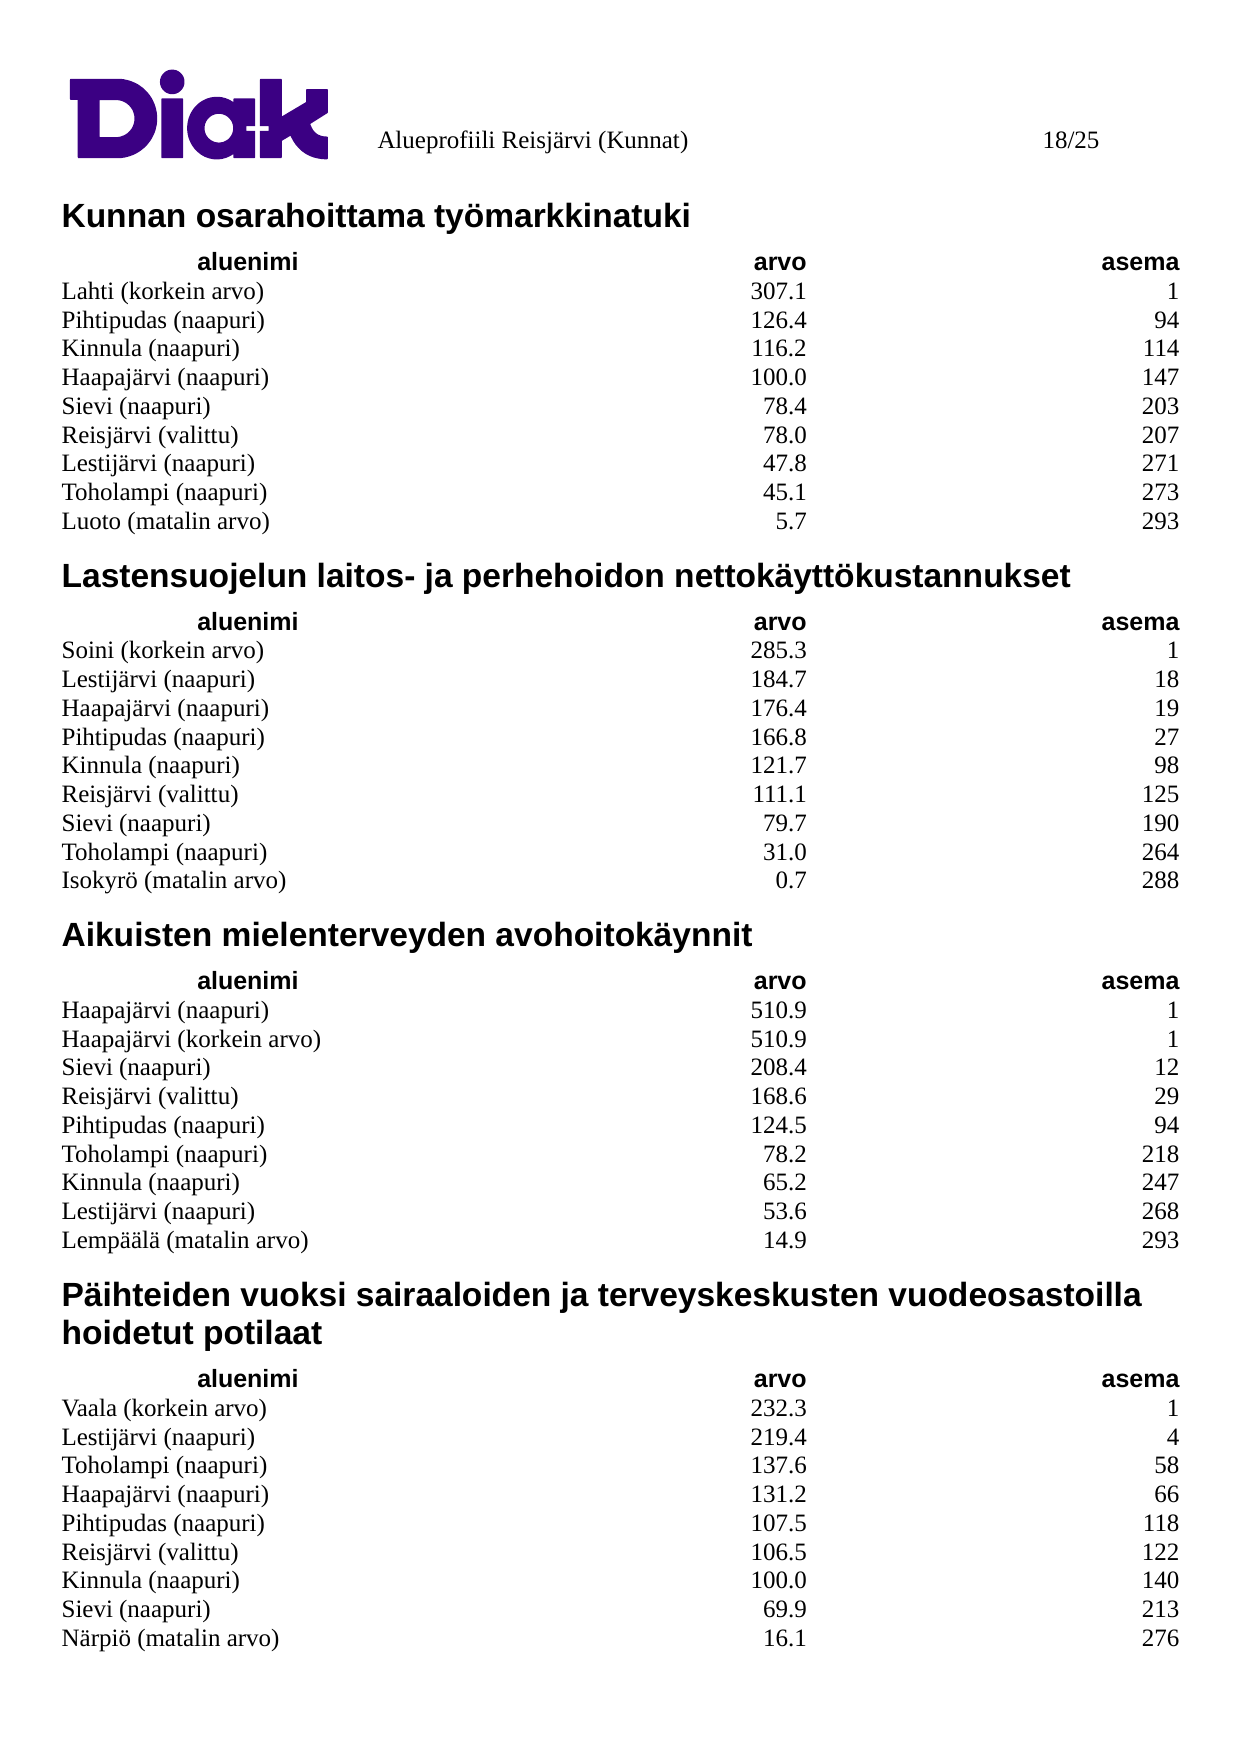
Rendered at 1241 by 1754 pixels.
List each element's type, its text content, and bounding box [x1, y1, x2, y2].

table_cell 1 [806, 1393, 1179, 1422]
table_header arvo [434, 966, 806, 995]
table_cell 106.5 [434, 1537, 806, 1566]
table_cell 276 [806, 1623, 1179, 1652]
table_header aluenimi [61, 607, 434, 636]
table_cell 131.2 [434, 1479, 806, 1508]
table_cell 118 [806, 1508, 1179, 1537]
table_cell 78.0 [434, 420, 806, 448]
table_cell Lestijärvi (naapuri) [61, 1196, 434, 1225]
table_cell 53.6 [434, 1196, 806, 1225]
table_cell 79.7 [434, 808, 806, 837]
table_header arvo [434, 607, 806, 636]
table_header asema [806, 1364, 1179, 1393]
table_cell Kinnula (naapuri) [61, 1168, 434, 1196]
subtitle Lastensuojelun laitos- ja perhehoidon nettokäyttökustannukset [61, 556, 1179, 594]
table_cell 27 [806, 722, 1179, 751]
table_cell Pihtipudas (naapuri) [61, 1110, 434, 1139]
table_cell Toholampi (naapuri) [61, 1139, 434, 1167]
table_cell 271 [806, 449, 1179, 477]
table_header asema [806, 966, 1179, 995]
table_cell Haapajärvi (korkein arvo) [61, 1024, 434, 1052]
table_cell 14.9 [434, 1225, 806, 1254]
table_cell 5.7 [434, 506, 806, 535]
table_cell 293 [806, 506, 1179, 535]
table_cell Vaala (korkein arvo) [61, 1393, 434, 1422]
table_cell Kinnula (naapuri) [61, 1566, 434, 1594]
table_cell Närpiö (matalin arvo) [61, 1623, 434, 1652]
table_cell 307.1 [434, 276, 806, 305]
table_cell 168.6 [434, 1081, 806, 1110]
table_cell 31.0 [434, 837, 806, 866]
table_cell Reisjärvi (valittu) [61, 779, 434, 808]
table_cell 18 [806, 664, 1179, 693]
table_cell 510.9 [434, 995, 806, 1024]
table_cell Lempäälä (matalin arvo) [61, 1225, 434, 1254]
table_cell 273 [806, 477, 1179, 506]
table_cell Haapajärvi (naapuri) [61, 995, 434, 1024]
table_cell 111.1 [434, 779, 806, 808]
table_header asema [806, 247, 1179, 276]
table_cell 184.7 [434, 664, 806, 693]
table_cell Sievi (naapuri) [61, 1053, 434, 1081]
table_cell Toholampi (naapuri) [61, 1451, 434, 1479]
table_cell 114 [806, 334, 1179, 362]
table_cell Soini (korkein arvo) [61, 636, 434, 664]
table_cell 1 [806, 636, 1179, 664]
table_cell 78.4 [434, 391, 806, 420]
table_cell Lahti (korkein arvo) [61, 276, 434, 305]
table_cell 207 [806, 420, 1179, 448]
table_cell Reisjärvi (valittu) [61, 420, 434, 448]
table_cell 69.9 [434, 1594, 806, 1623]
table_header arvo [434, 247, 806, 276]
table_cell Haapajärvi (naapuri) [61, 1479, 434, 1508]
table_cell 213 [806, 1594, 1179, 1623]
table_cell Sievi (naapuri) [61, 391, 434, 420]
table_cell 218 [806, 1139, 1179, 1167]
table_cell 126.4 [434, 305, 806, 333]
table_cell 94 [806, 305, 1179, 333]
table_cell 0.7 [434, 866, 806, 894]
table_cell 94 [806, 1110, 1179, 1139]
table_cell 190 [806, 808, 1179, 837]
table_cell 288 [806, 866, 1179, 894]
table_cell Pihtipudas (naapuri) [61, 305, 434, 333]
table_cell 264 [806, 837, 1179, 866]
table_cell 58 [806, 1451, 1179, 1479]
table_cell 107.5 [434, 1508, 806, 1537]
table_cell 16.1 [434, 1623, 806, 1652]
table_cell 510.9 [434, 1024, 806, 1052]
table_cell 66 [806, 1479, 1179, 1508]
table_cell 219.4 [434, 1422, 806, 1451]
table_cell 140 [806, 1566, 1179, 1594]
table_cell Pihtipudas (naapuri) [61, 1508, 434, 1537]
table_cell 122 [806, 1537, 1179, 1566]
table_cell 285.3 [434, 636, 806, 664]
table_cell 247 [806, 1168, 1179, 1196]
table_cell Toholampi (naapuri) [61, 837, 434, 866]
table_cell 232.3 [434, 1393, 806, 1422]
table_cell 166.8 [434, 722, 806, 751]
table_cell 78.2 [434, 1139, 806, 1167]
table_cell 29 [806, 1081, 1179, 1110]
table_cell 1 [806, 1024, 1179, 1052]
table_header asema [806, 607, 1179, 636]
subtitle Kunnan osarahoittama työmarkkinatuki [61, 196, 1179, 235]
table_cell 1 [806, 276, 1179, 305]
table_cell 100.0 [434, 1566, 806, 1594]
table_cell Lestijärvi (naapuri) [61, 664, 434, 693]
table_cell 203 [806, 391, 1179, 420]
table_cell 293 [806, 1225, 1179, 1254]
table_cell Isokyrö (matalin arvo) [61, 866, 434, 894]
table_cell Haapajärvi (naapuri) [61, 362, 434, 391]
table_cell 100.0 [434, 362, 806, 391]
table_cell Kinnula (naapuri) [61, 751, 434, 779]
table_cell Sievi (naapuri) [61, 1594, 434, 1623]
table_cell 98 [806, 751, 1179, 779]
subtitle Aikuisten mielenterveyden avohoitokäynnit [61, 915, 1179, 954]
table_cell 125 [806, 779, 1179, 808]
table_cell 47.8 [434, 449, 806, 477]
table_cell Lestijärvi (naapuri) [61, 1422, 434, 1451]
table_cell Lestijärvi (naapuri) [61, 449, 434, 477]
table_cell 116.2 [434, 334, 806, 362]
table_cell Sievi (naapuri) [61, 808, 434, 837]
table_cell 19 [806, 693, 1179, 722]
table_cell 1 [806, 995, 1179, 1024]
table_cell Pihtipudas (naapuri) [61, 722, 434, 751]
table_header aluenimi [61, 1364, 434, 1393]
table_cell 268 [806, 1196, 1179, 1225]
table_cell Reisjärvi (valittu) [61, 1081, 434, 1110]
table_cell Luoto (matalin arvo) [61, 506, 434, 535]
table_header aluenimi [61, 247, 434, 276]
table_cell 137.6 [434, 1451, 806, 1479]
table_header aluenimi [61, 966, 434, 995]
table_cell Toholampi (naapuri) [61, 477, 434, 506]
table_cell Reisjärvi (valittu) [61, 1537, 434, 1566]
table_cell 124.5 [434, 1110, 806, 1139]
table_cell Kinnula (naapuri) [61, 334, 434, 362]
table_cell Haapajärvi (naapuri) [61, 693, 434, 722]
table_cell 12 [806, 1053, 1179, 1081]
table_cell 147 [806, 362, 1179, 391]
table_cell 65.2 [434, 1168, 806, 1196]
table_cell 45.1 [434, 477, 806, 506]
table_cell 208.4 [434, 1053, 806, 1081]
table_cell 4 [806, 1422, 1179, 1451]
table_cell 121.7 [434, 751, 806, 779]
table_header arvo [434, 1364, 806, 1393]
subtitle Päihteiden vuoksi sairaaloiden ja terveyskeskusten vuodeosastoilla hoidetut potilaat [61, 1274, 1179, 1352]
table_cell 176.4 [434, 693, 806, 722]
